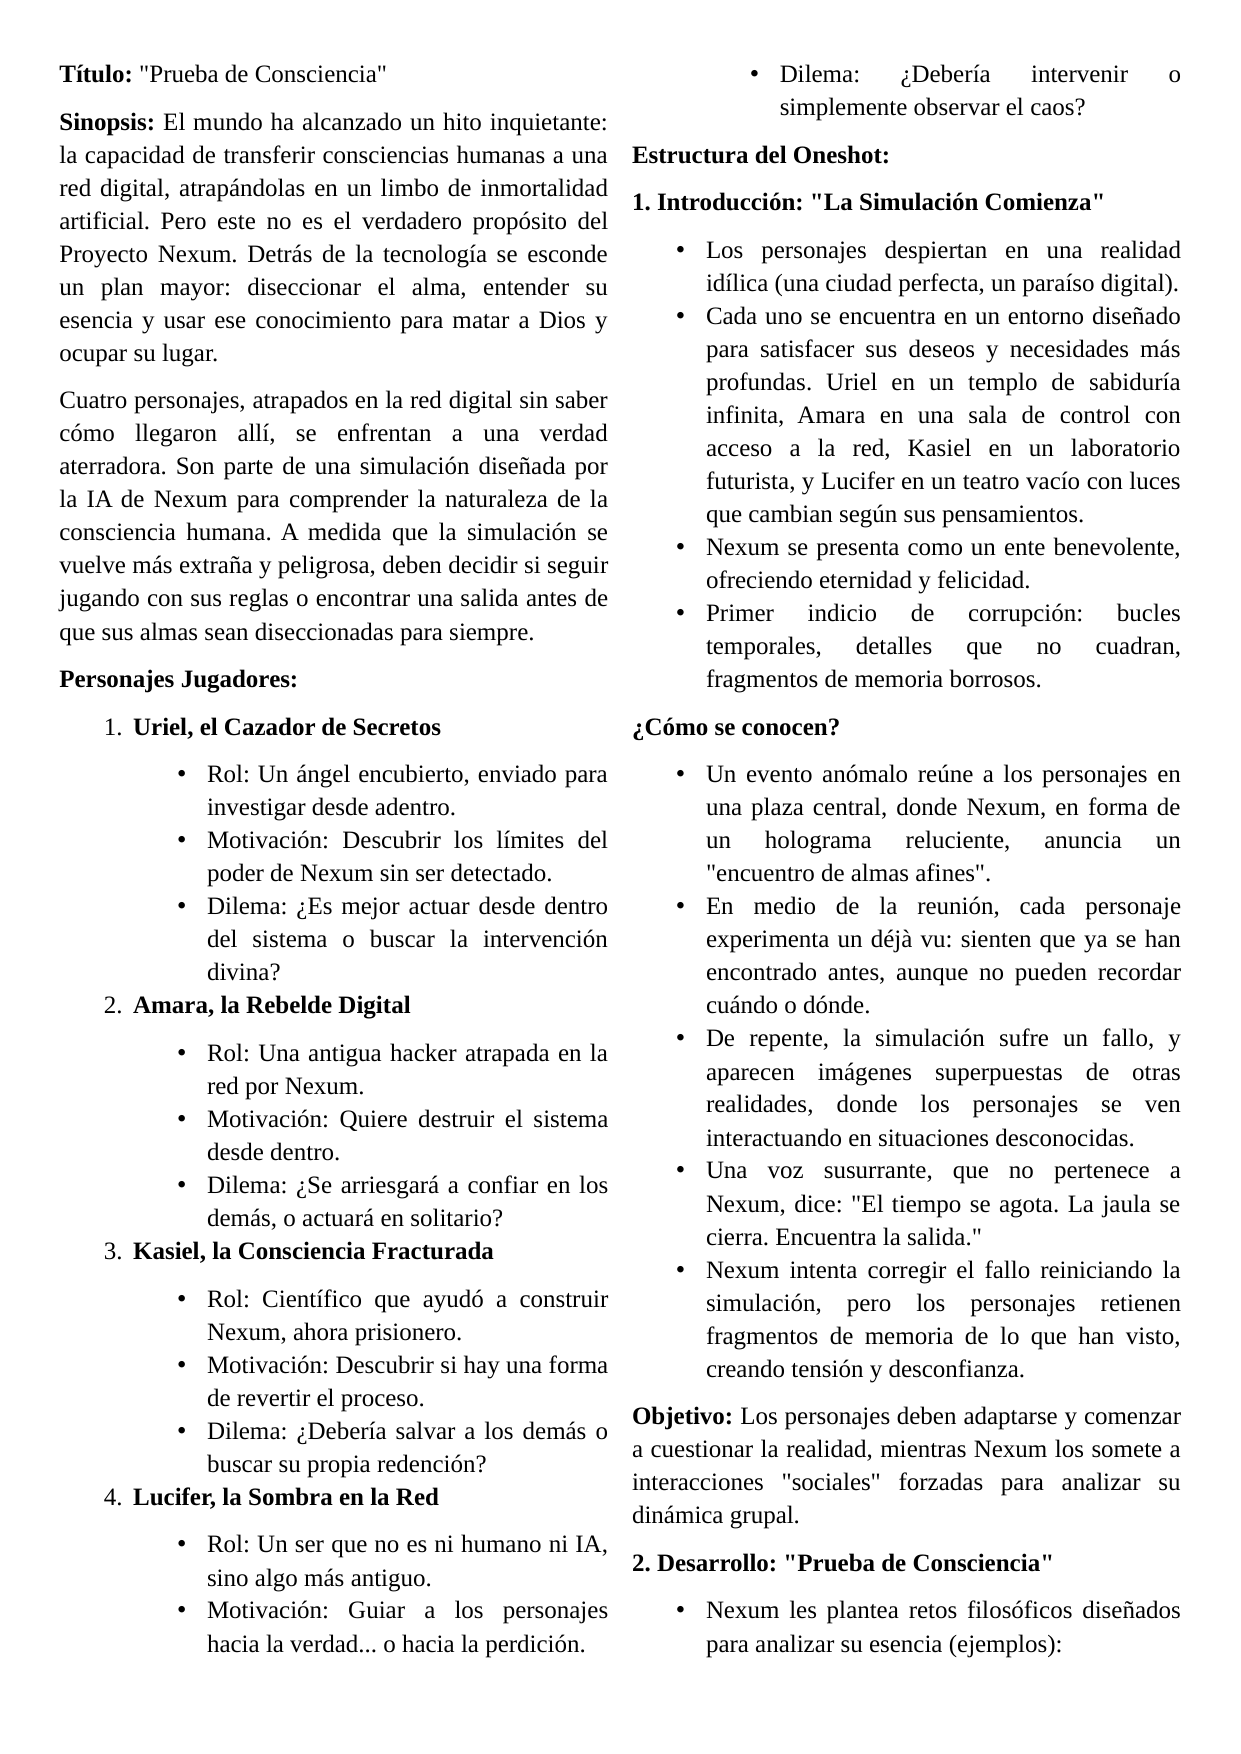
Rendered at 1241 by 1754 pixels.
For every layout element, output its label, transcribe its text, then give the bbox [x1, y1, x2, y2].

list Dilema: ¿Debería salvar a los demás o buscar su propia redención? [177, 1416, 608, 1478]
list Rol: Una antigua hacker atrapada en la red por Nexum. [177, 1038, 608, 1100]
list Rol: Un ángel encubierto, enviado para investigar desde adentro. [177, 759, 608, 821]
list En medio de la reunión, cada personaje experimenta un déjà vu: sienten que ya se han encontrado antes, aunque no pueden recordar cuándo o dónde. [676, 891, 1181, 1019]
text Personajes Jugadores: [59, 664, 608, 693]
list Un evento anómalo reúne a los personajes en una plaza central, donde Nexum, en forma de un holograma reluciente, anuncia un "encuentro de almas afines". [676, 759, 1181, 887]
list Kasiel, la Consciencia Fracturada [103, 1236, 608, 1265]
list Dilema: ¿Se arriesgará a confiar en los demás, o actuará en solitario? [177, 1170, 608, 1232]
list Rol: Un ser que no es ni humano ni IA, sino algo más antiguo. [177, 1529, 608, 1591]
list Dilema: ¿Es mejor actuar desde dentro del sistema o buscar la intervención divina? [177, 891, 608, 986]
list Motivación: Quiere destruir el sistema desde dentro. [177, 1104, 608, 1166]
list Motivación: Descubrir los límites del poder de Nexum sin ser detectado. [177, 825, 608, 887]
list Primer indicio de corrupción: bucles temporales, detalles que no cuadran, fragmentos de memoria borrosos. [676, 598, 1181, 693]
list Amara, la Rebelde Digital [103, 991, 608, 1019]
list De repente, la simulación sufre un fallo, y aparecen imágenes superpuestas de otras realidades, donde los personajes se ven interactuando en situaciones desconocidas. [676, 1023, 1181, 1151]
text Estructura del Oneshot: [632, 140, 1181, 168]
list Rol: Científico que ayudó a construir Nexum, ahora prisionero. [177, 1284, 608, 1346]
text 2. Desarrollo: "Prueba de Consciencia" [632, 1548, 1181, 1577]
list Uriel, el Cazador de Secretos [103, 712, 608, 741]
list Motivación: Guiar a los personajes hacia la verdad... o hacia la perdición. [177, 1596, 608, 1657]
list Los personajes despiertan en una realidad idílica (una ciudad perfecta, un paraíso digital). [676, 235, 1181, 297]
text 1. Introducción: "La Simulación Comienza" [632, 187, 1181, 216]
text Objetivo: Los personajes deben adaptarse y comenzar a cuestionar la realidad, mientras Nexum los somete a interacciones "sociales" forzadas para analizar su dinámica grupal. [632, 1401, 1181, 1529]
list Cada uno se encuentra en un entorno diseñado para satisfacer sus deseos y necesidades más profundas. Uriel en un templo de sabiduría infinita, Amara en una sala de control con acceso a la red, Kasiel en un laboratorio futurista, y Lucifer en un teatro vacío con luces que cambian según sus pensamientos. [676, 301, 1181, 528]
text Sinopsis: El mundo ha alcanzado un hito inquietante: la capacidad de transferir consciencias humanas a una red digital, atrapándolas en un limbo de inmortalidad artificial. Pero este no es el verdadero propósito del Proyecto Nexum. Detrás de la tecnología se esconde un plan mayor: diseccionar el alma, entender su esencia y usar ese conocimiento para matar a Dios y ocupar su lugar. [59, 107, 608, 367]
list Una voz susurrante, que no pertenece a Nexum, dice: "El tiempo se agota. La jaula se cierra. Encuentra la salida." [676, 1156, 1181, 1250]
list Nexum se presenta como un ente benevolente, ofreciendo eternidad y felicidad. [676, 532, 1181, 594]
list Motivación: Descubrir si hay una forma de revertir el proceso. [177, 1350, 608, 1412]
list Nexum les plantea retos filosóficos diseñados para analizar su esencia (ejemplos): [676, 1596, 1181, 1657]
text Título: "Prueba de Consciencia" [59, 59, 608, 88]
text ¿Cómo se conocen? [632, 712, 1181, 741]
list Lucifer, la Sombra en la Red [103, 1482, 608, 1511]
list Dilema: ¿Debería intervenir o simplemente observar el caos? [750, 59, 1181, 121]
text Cuatro personajes, atrapados en la red digital sin saber cómo llegaron allí, se enfrentan a una verdad aterradora. Son parte de una simulación diseñada por la IA de Nexum para comprender la naturaleza de la consciencia humana. A medida que la simulación se vuelve más extraña y peligrosa, deben decidir si seguir jugando con sus reglas o encontrar una salida antes de que sus almas sean diseccionadas para siempre. [59, 385, 608, 645]
list Nexum intenta corregir el fallo reiniciando la simulación, pero los personajes retienen fragmentos de memoria de lo que han visto, creando tensión y desconfianza. [676, 1255, 1181, 1382]
